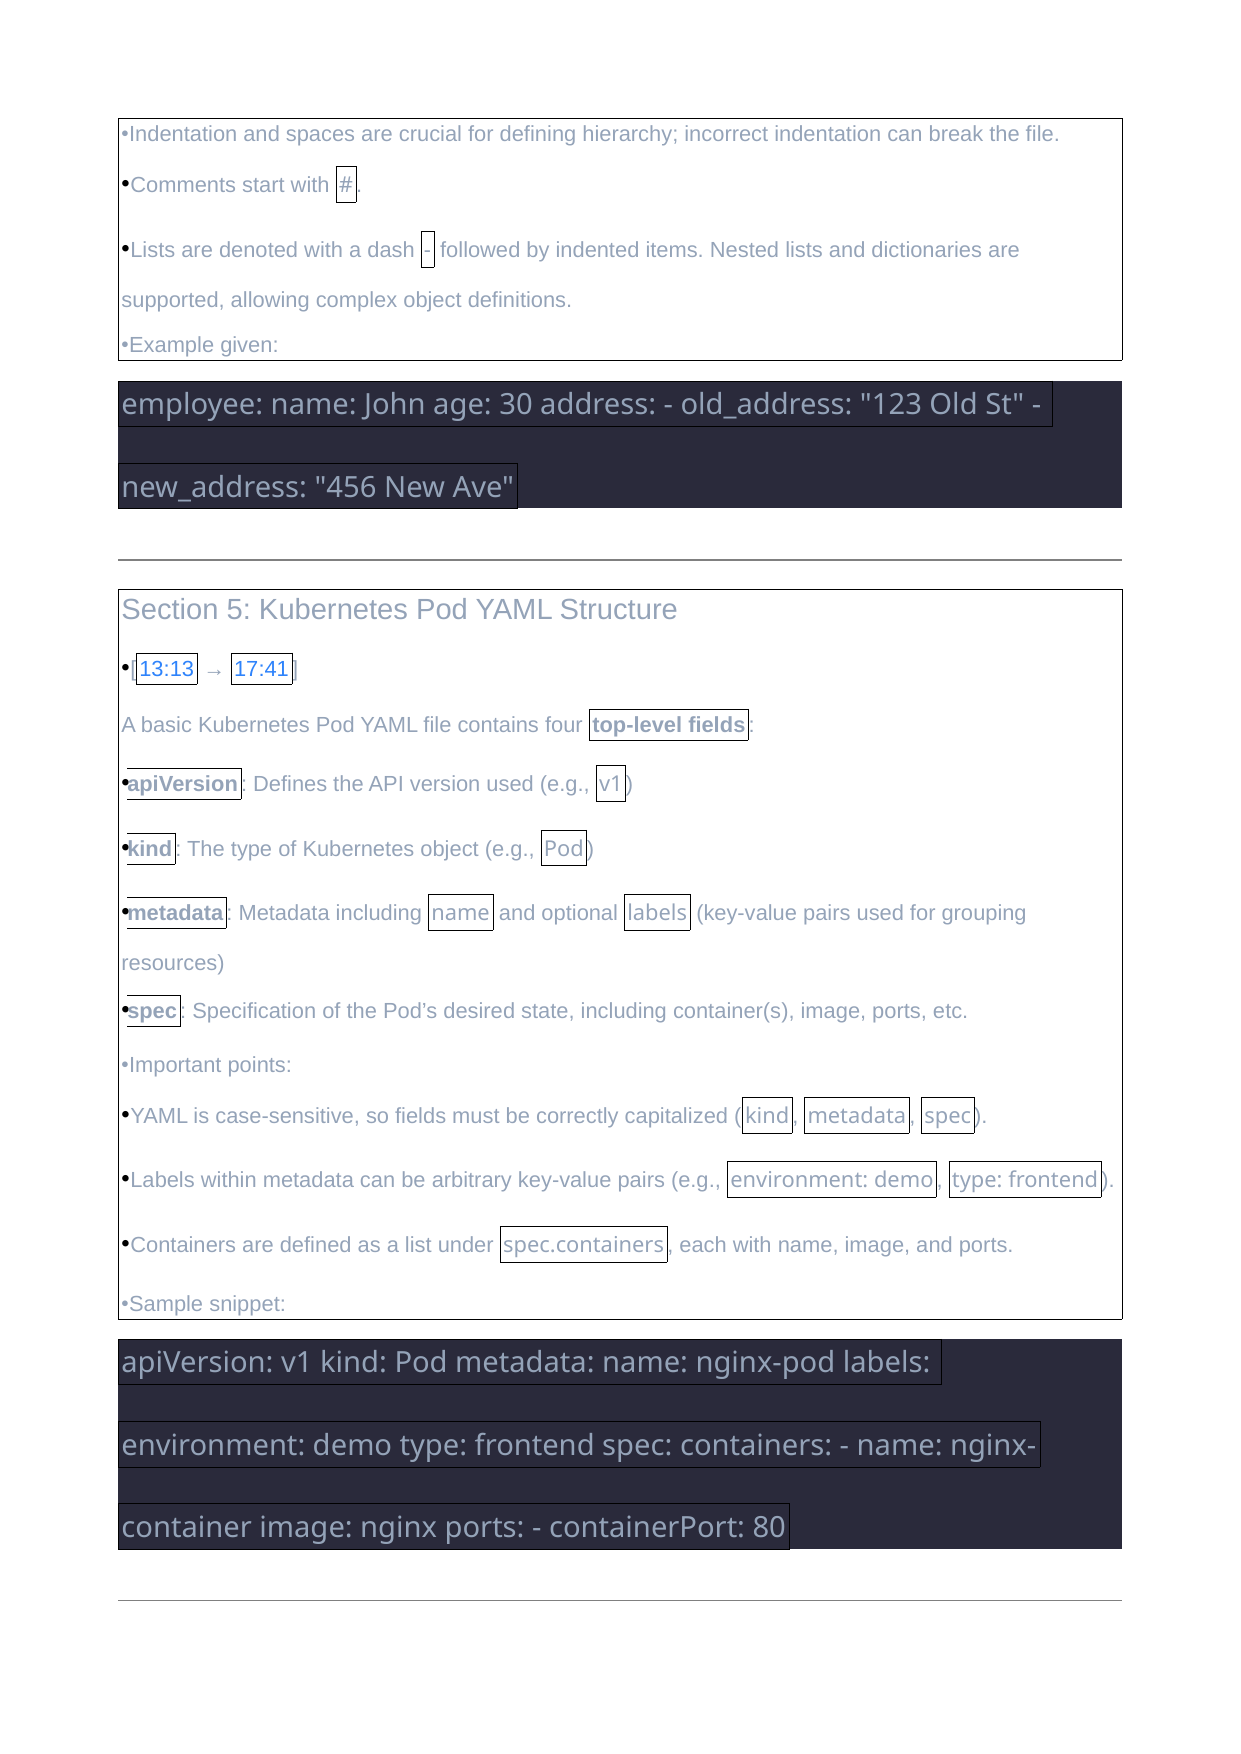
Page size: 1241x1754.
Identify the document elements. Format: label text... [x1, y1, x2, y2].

text employee: name: John age: 30 address: - old_address: "123 Old St" - new_address: "456 New Ave" [118, 381, 1122, 508]
subtitle Section 5: Kubernetes Pod YAML Structure [119, 590, 1122, 626]
list Comments start with #. [119, 163, 1122, 202]
list YAML is case-sensitive, so fields must be correctly capitalized (kind, metadata, spec). [119, 1094, 1122, 1133]
list spec: Specification of the Pod’s desired state, including container(s), image, ports, etc. [119, 992, 1122, 1027]
list Labels within metadata can be arbitrary key-value pairs (e.g., environment: demo, type: frontend). [119, 1158, 1122, 1197]
list Example given: [119, 329, 1122, 360]
list Sample snippet: [119, 1287, 1122, 1319]
list metadata: Metadata including name and optional labels (key-value pairs used for grouping resources) [119, 891, 1122, 975]
list Important points: [119, 1049, 1122, 1077]
text apiVersion: v1 kind: Pod metadata: name: nginx-pod labels: environment: demo type: frontend spec: containers: - name: nginx-container image: nginx ports: - containerPort: 80 [118, 1339, 1122, 1549]
list apiVersion: Defines the API version used (e.g., v1) [119, 762, 1122, 801]
list Lists are denoted with a dash - followed by indented items. Nested lists and dictionaries are supported, allowing complex object definitions. [119, 228, 1122, 312]
list Containers are defined as a list under spec.containers, each with name, image, and ports. [119, 1223, 1122, 1262]
list [13:13 → 17:41] A basic Kubernetes Pod YAML file contains four top-level fields: [119, 650, 1122, 740]
list Indentation and spaces are crucial for defining hierarchy; incorrect indentation can break the file. [119, 119, 1122, 146]
list kind: The type of Kubernetes object (e.g., Pod) [119, 827, 1122, 866]
